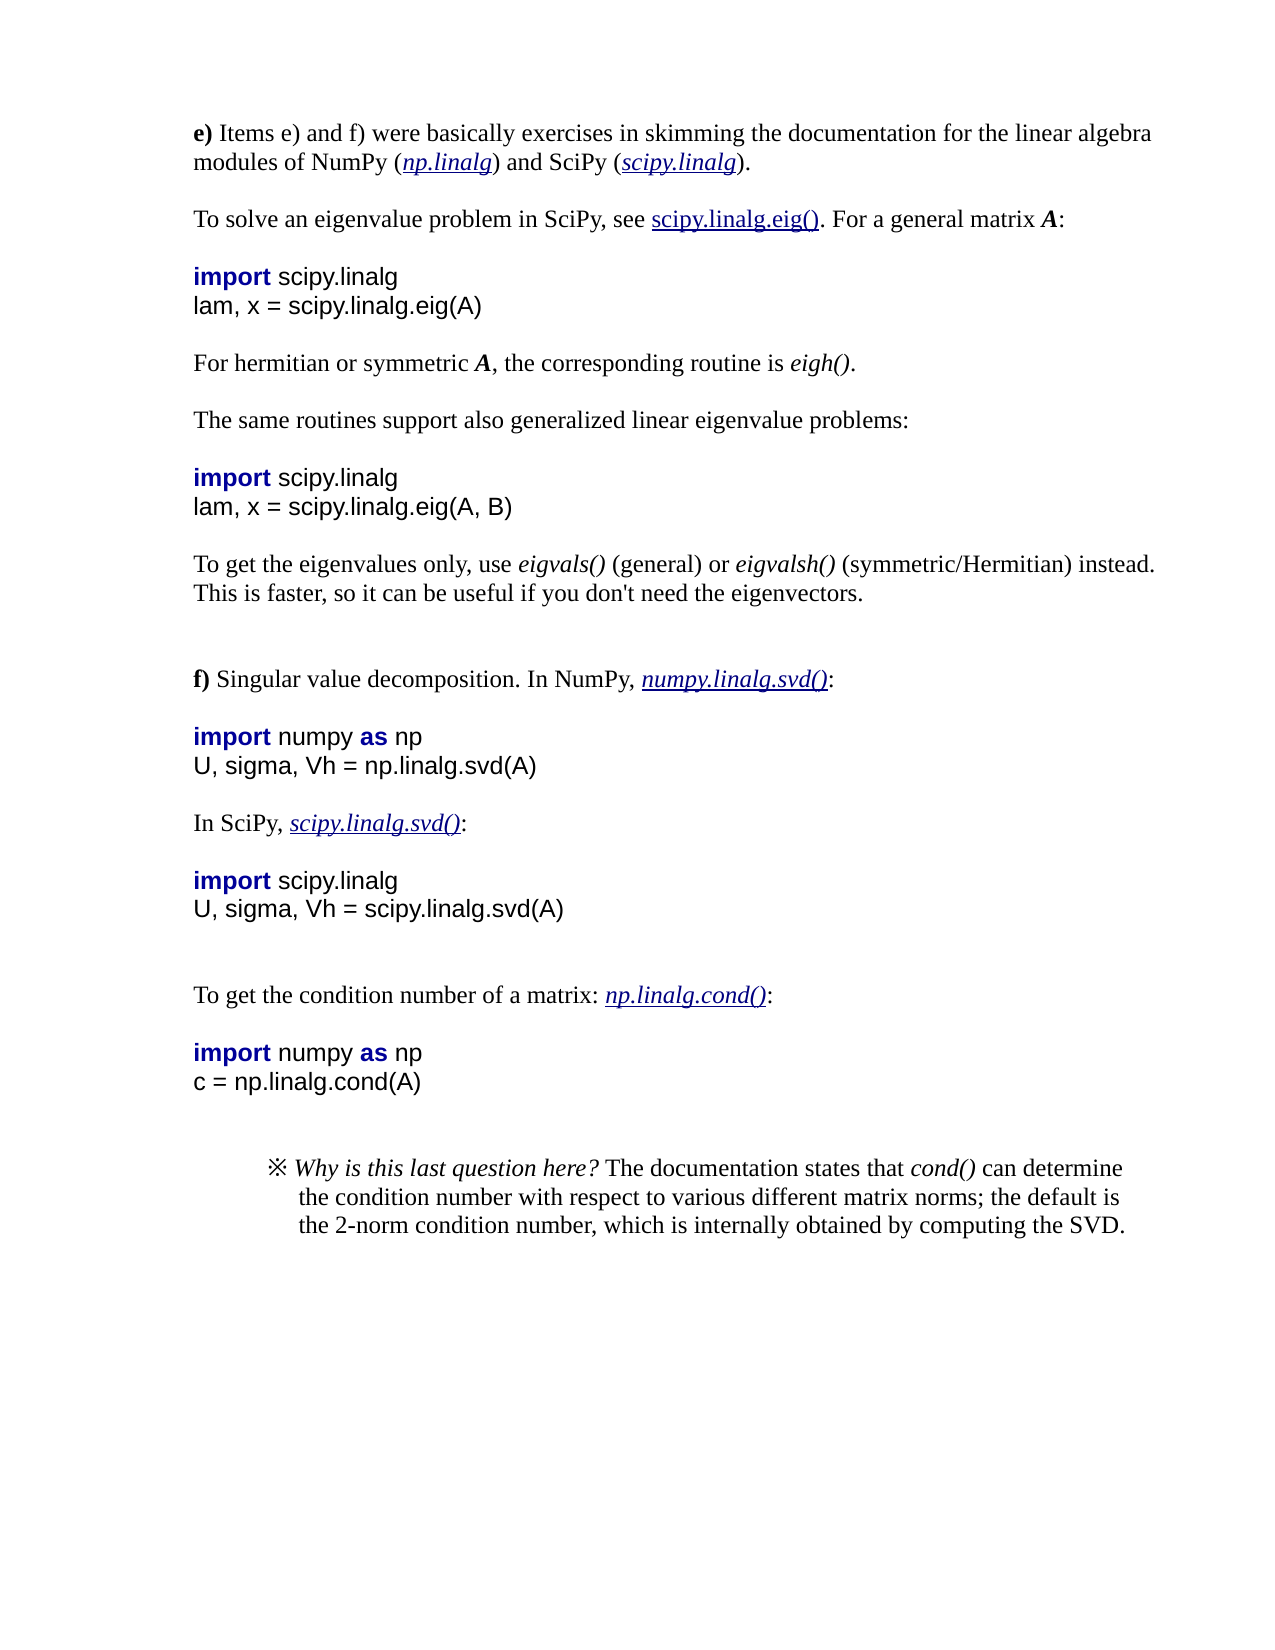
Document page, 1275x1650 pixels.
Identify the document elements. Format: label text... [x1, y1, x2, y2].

list e) Items e) and f) were basically exercises in skimming the documentation for the linear algebra modules of NumPy (np.linalg) and SciPy (scipy.linalg). To solve an eigenvalue problem in SciPy, see scipy.linalg.eig(). For a general matrix A: import scipy.linalg lam, x = scipy.linalg.eig(A) For hermitian or symmetric A, the corresponding routine is eigh(). The same routines support also generalized linear eigenvalue problems: import scipy.linalg lam, x = scipy.linalg.eig(A, B) To get the eigenvalues only, use eigvals() (general) or eigvalsh() (symmetric/Hermitian) instead. This is faster, so it can be useful if you don't need the eigenvectors. f) Singular value decomposition. In NumPy, numpy.linalg.svd(): import numpy as np U, sigma, Vh = np.linalg.svd(A) In SciPy, scipy.linalg.svd(): import scipy.linalg U, sigma, Vh = scipy.linalg.svd(A) To get the condition number of a matrix: np.linalg.cond(): import numpy as np c = np.linalg.cond(A) ※ Why is this last question here? The documentation states that cond() can determine the condition number with respect to various different matrix norms; the default is the 2-norm condition number, which is internally obtained by computing the SVD. [156, 118, 1157, 1297]
